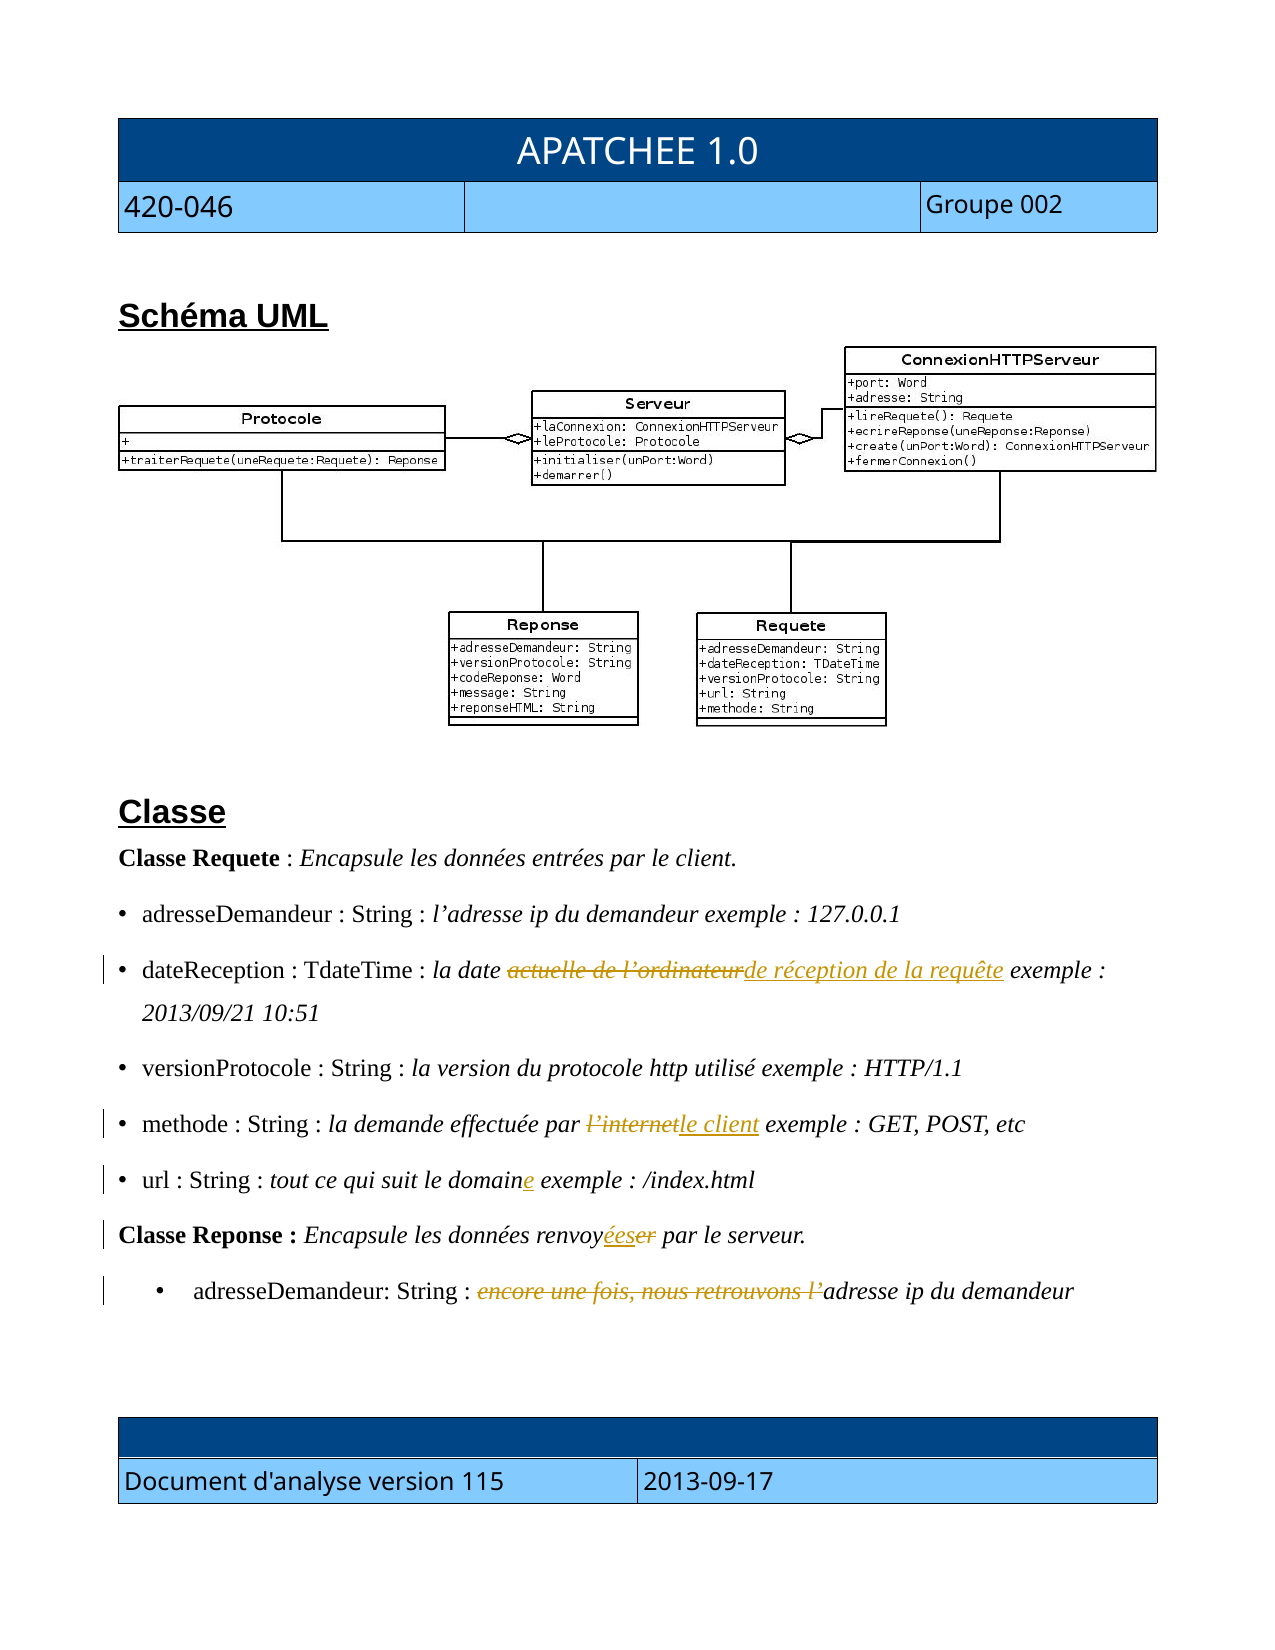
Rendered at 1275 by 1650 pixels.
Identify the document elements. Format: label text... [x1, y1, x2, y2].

list adresseDemandeur: String : adresse ip du demandeur [156, 1276, 1157, 1305]
picture [118, 346, 1157, 727]
list adresseDemandeur : String : l’adresse ip du demandeur exemple : 127.0.0.1 [118, 899, 1157, 928]
subtitle Classe [118, 792, 1157, 831]
list versionProtocole : String : la version du protocole http utilisé exemple : HTTP/1.1 [118, 1053, 1157, 1082]
text Classe Requete : Encapsule les données entrées par le client. [118, 843, 1157, 872]
text Classe Reponse : Encapsule les données renvoyées par le serveur. [118, 1220, 1157, 1249]
subtitle Schéma UML [118, 296, 1157, 334]
list methode : String : la demande effectuée par le client exemple : GET, POST, etc [118, 1109, 1157, 1138]
list url : String : tout ce qui suit le domaine exemple : /index.html [118, 1165, 1157, 1193]
list dateReception : TdateTime : la date de réception de la requête exemple : 2013/09/21 10:51 [118, 955, 1157, 1027]
